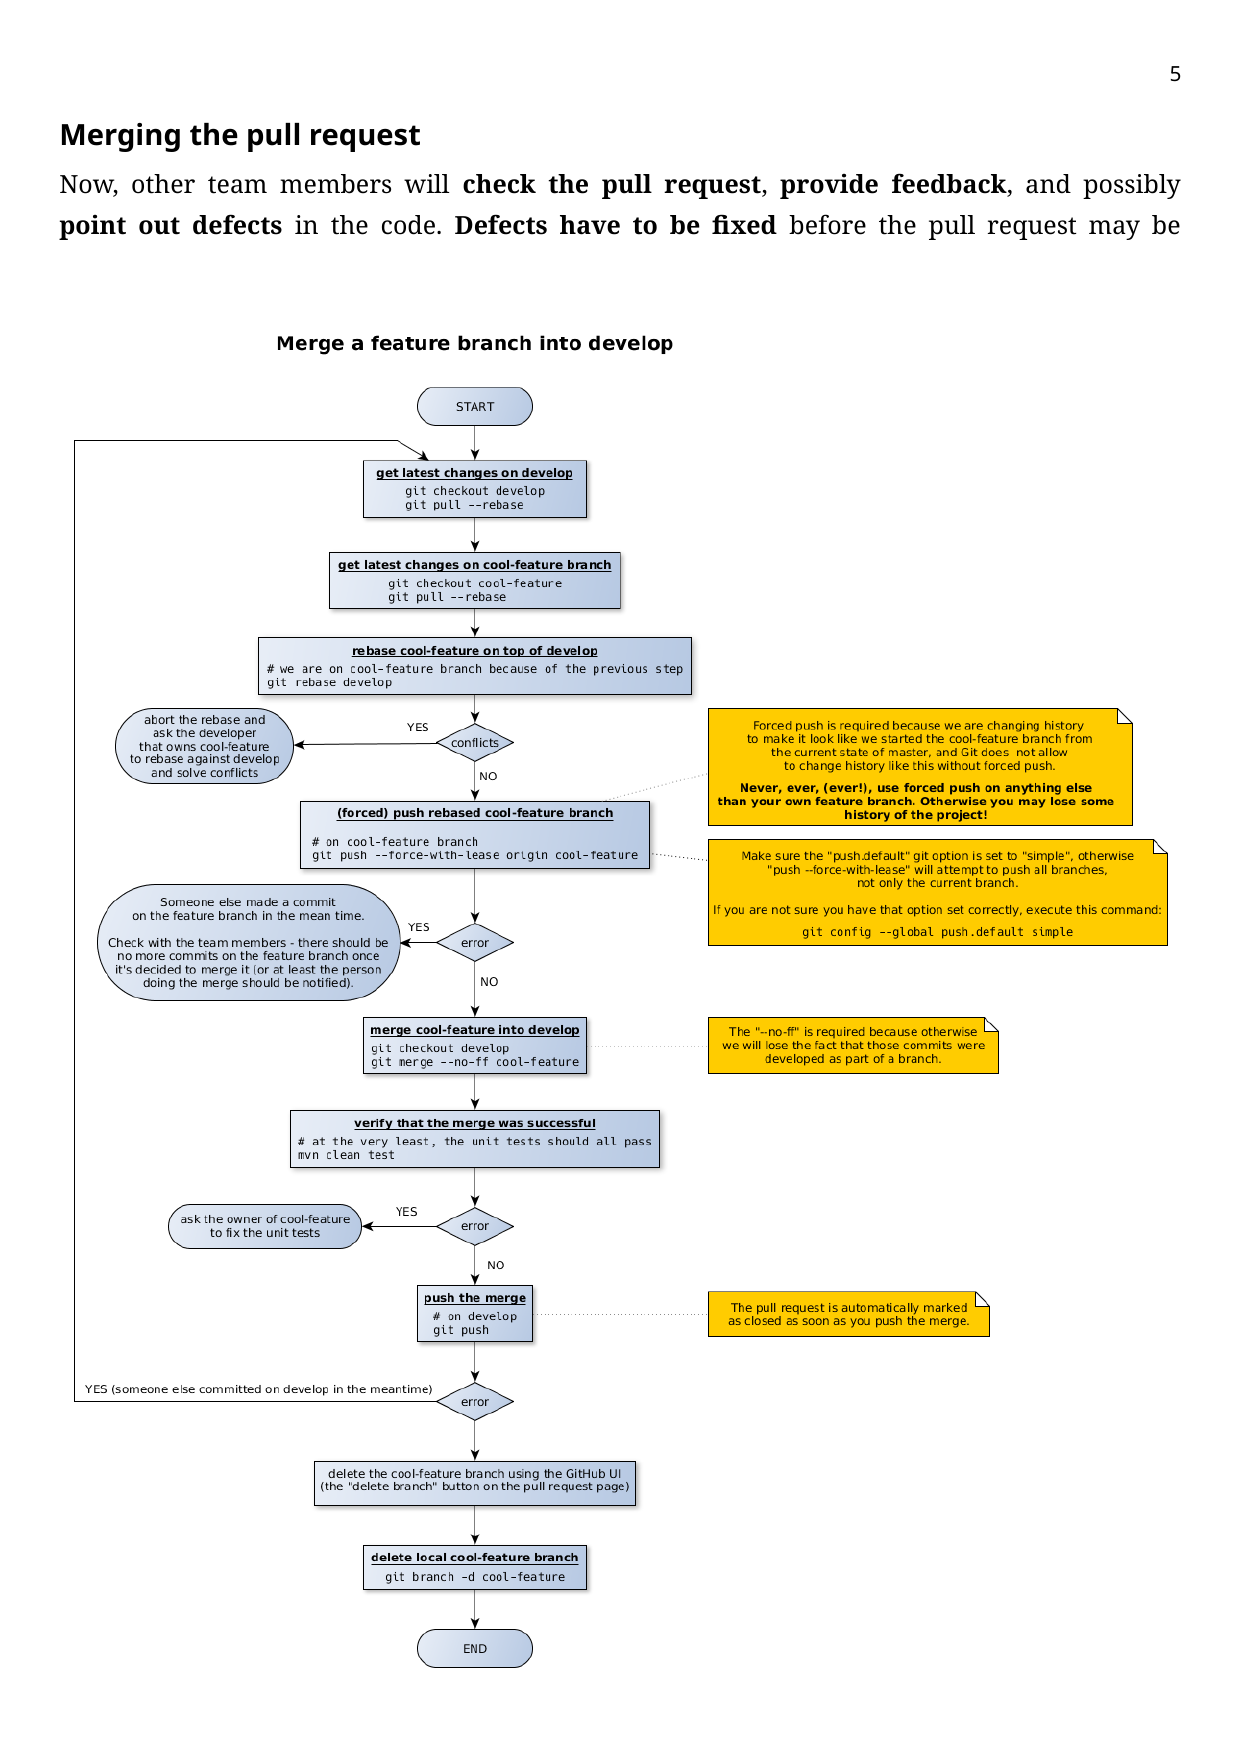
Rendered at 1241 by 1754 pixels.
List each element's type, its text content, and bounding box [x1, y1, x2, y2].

picture [59, 314, 1182, 1682]
subtitle Merging the pull request [59, 114, 1181, 154]
text Now, other team members will check the pull request, provide feedback, and possibly point out defects in the code. Defects have to be fixed before the pull request may be [59, 166, 1181, 241]
